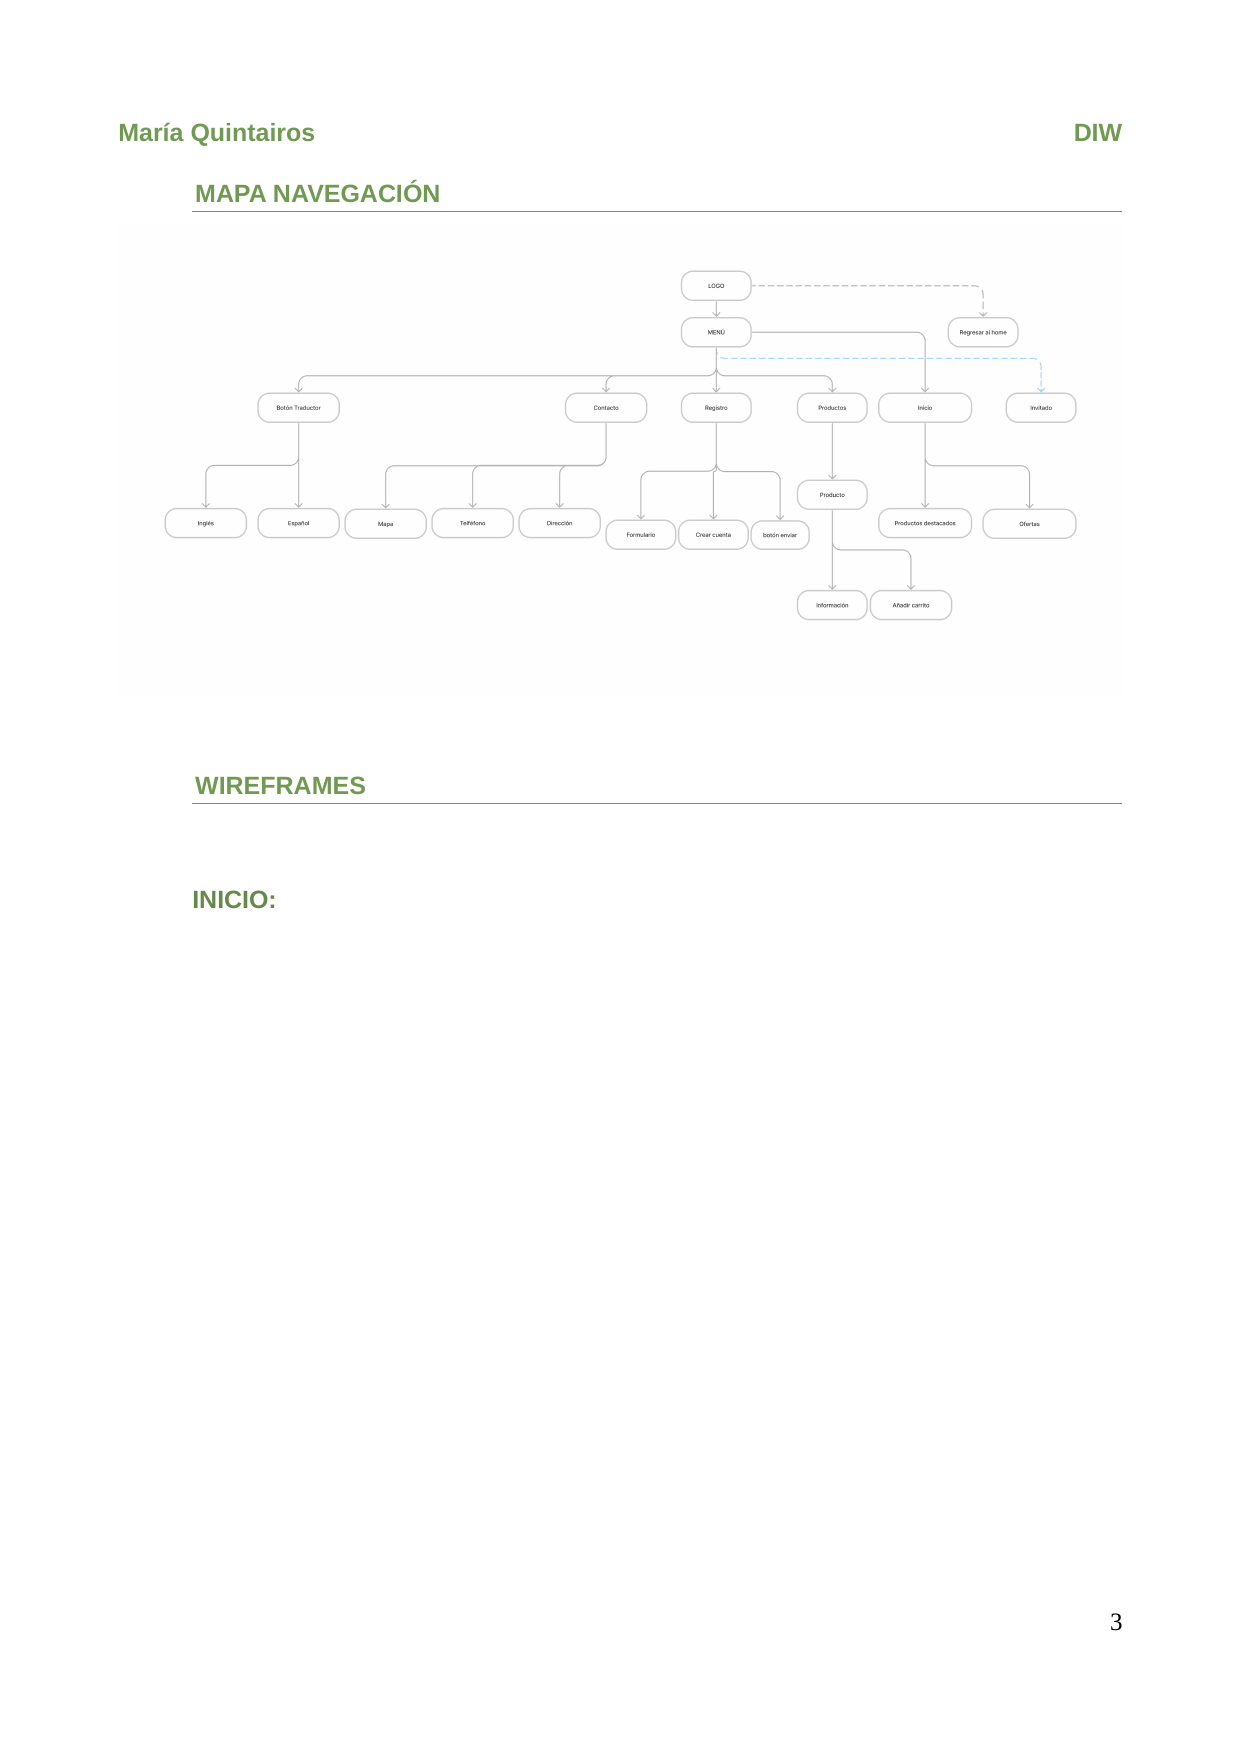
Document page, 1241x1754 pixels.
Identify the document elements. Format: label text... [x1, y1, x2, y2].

subtitle INICIO: [192, 885, 1122, 914]
subtitle WIREFRAMES [192, 768, 1122, 803]
picture [118, 225, 1123, 695]
subtitle MAPA NAVEGACIÓN [192, 176, 1122, 211]
